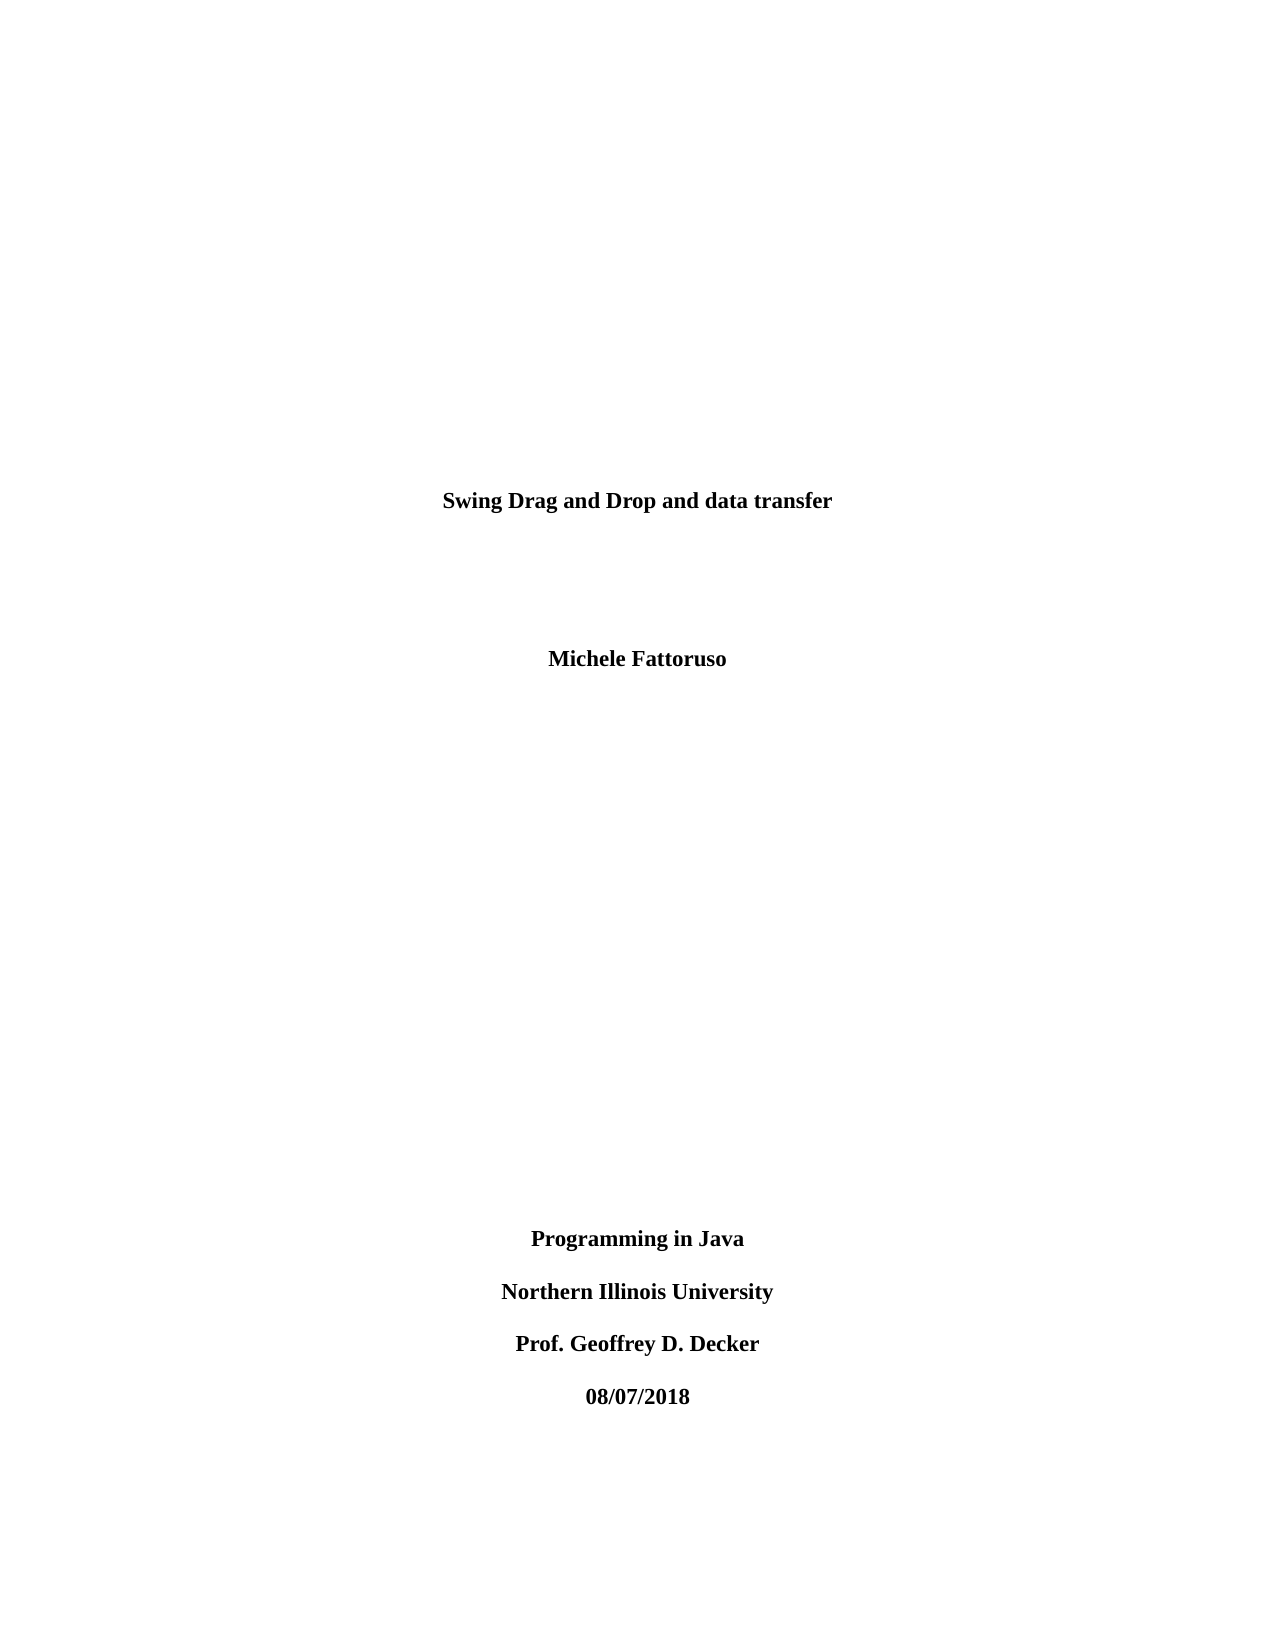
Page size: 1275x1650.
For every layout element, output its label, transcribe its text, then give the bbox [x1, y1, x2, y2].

text Northern Illinois University [118, 1278, 1157, 1304]
text 08/07/2018 [118, 1383, 1157, 1409]
text Prof. Geoffrey D. Decker [118, 1330, 1157, 1357]
text Michele Fattoruso [118, 645, 1157, 672]
text Swing Drag and Drop and data transfer [118, 487, 1157, 513]
text Programming in Java [118, 1225, 1157, 1251]
